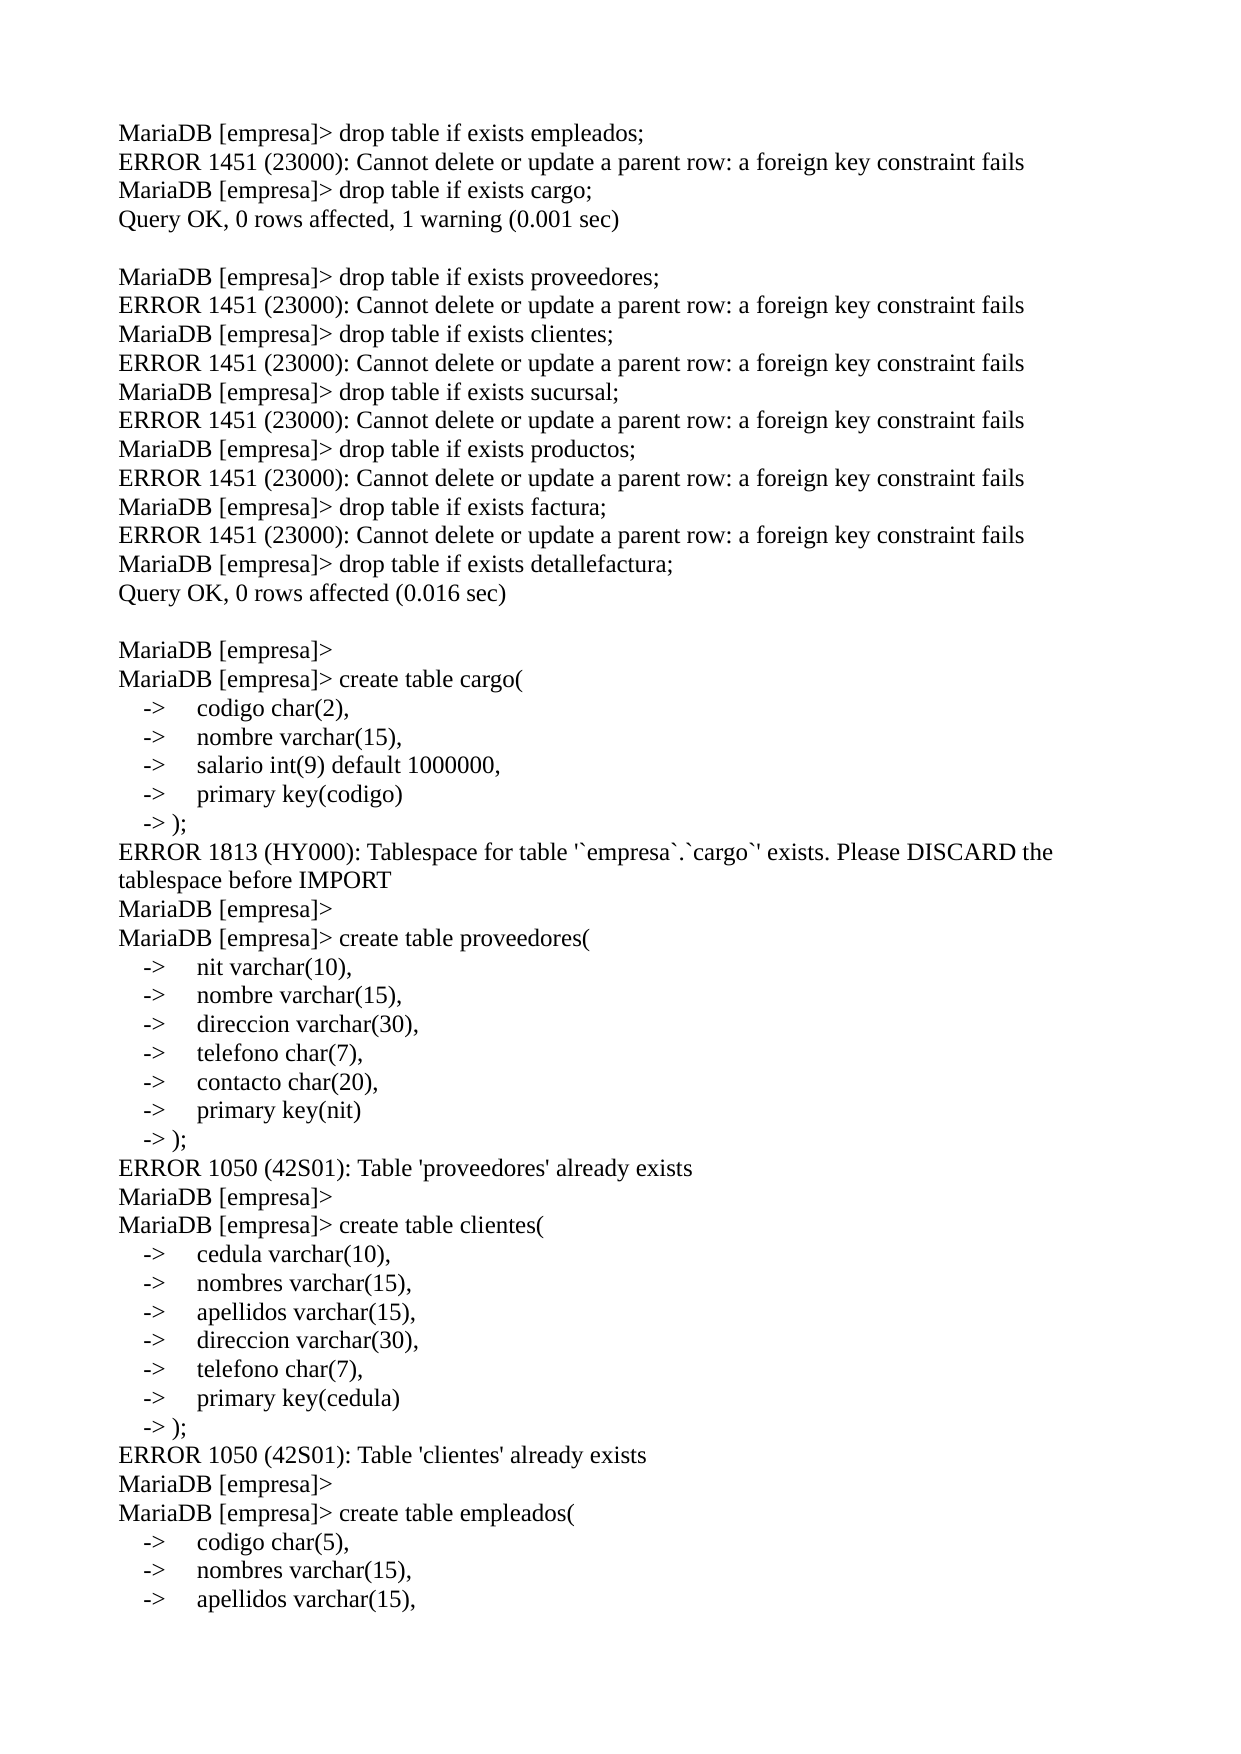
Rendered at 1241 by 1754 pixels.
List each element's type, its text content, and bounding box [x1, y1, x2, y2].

text -> nombres varchar(15), [118, 1556, 1122, 1584]
text -> ); [118, 808, 1122, 837]
text MariaDB [empresa]> [118, 1469, 1122, 1498]
text MariaDB [empresa]> drop table if exists proveedores; [118, 262, 1122, 291]
text ERROR 1813 (HY000): Tablespace for table '`empresa`.`cargo`' exists. Please DISCARD the tablespace before IMPORT [118, 837, 1122, 894]
text ERROR 1451 (23000): Cannot delete or update a parent row: a foreign key constraint fails [118, 463, 1122, 492]
text -> nit varchar(10), [118, 952, 1122, 981]
text ERROR 1451 (23000): Cannot delete or update a parent row: a foreign key constraint fails [118, 406, 1122, 434]
text -> codigo char(5), [118, 1527, 1122, 1556]
text -> nombre varchar(15), [118, 722, 1122, 751]
text MariaDB [empresa]> drop table if exists productos; [118, 434, 1122, 463]
text -> nombres varchar(15), [118, 1268, 1122, 1297]
text MariaDB [empresa]> drop table if exists factura; [118, 492, 1122, 521]
text -> direccion varchar(30), [118, 1326, 1122, 1354]
text -> primary key(nit) [118, 1096, 1122, 1124]
text MariaDB [empresa]> [118, 1182, 1122, 1211]
text ERROR 1451 (23000): Cannot delete or update a parent row: a foreign key constraint fails [118, 348, 1122, 377]
text -> salario int(9) default 1000000, [118, 751, 1122, 779]
text ERROR 1451 (23000): Cannot delete or update a parent row: a foreign key constraint fails [118, 147, 1122, 176]
text -> telefono char(7), [118, 1038, 1122, 1067]
text ERROR 1050 (42S01): Table 'clientes' already exists [118, 1441, 1122, 1469]
text MariaDB [empresa]> create table empleados( [118, 1498, 1122, 1527]
text MariaDB [empresa]> create table proveedores( [118, 923, 1122, 952]
text MariaDB [empresa]> [118, 636, 1122, 664]
text ERROR 1050 (42S01): Table 'proveedores' already exists [118, 1153, 1122, 1182]
text -> apellidos varchar(15), [118, 1297, 1122, 1326]
text -> primary key(cedula) [118, 1383, 1122, 1412]
text -> nombre varchar(15), [118, 981, 1122, 1009]
text -> primary key(codigo) [118, 779, 1122, 808]
text MariaDB [empresa]> drop table if exists clientes; [118, 319, 1122, 348]
text MariaDB [empresa]> drop table if exists sucursal; [118, 377, 1122, 406]
text -> ); [118, 1412, 1122, 1441]
text ERROR 1451 (23000): Cannot delete or update a parent row: a foreign key constraint fails [118, 521, 1122, 549]
text MariaDB [empresa]> drop table if exists empleados; [118, 118, 1122, 147]
text Query OK, 0 rows affected, 1 warning (0.001 sec) [118, 204, 1122, 233]
text ERROR 1451 (23000): Cannot delete or update a parent row: a foreign key constraint fails [118, 291, 1122, 319]
text MariaDB [empresa]> drop table if exists detallefactura; [118, 549, 1122, 578]
text MariaDB [empresa]> create table clientes( [118, 1211, 1122, 1239]
text -> apellidos varchar(15), [118, 1584, 1122, 1613]
text -> contacto char(20), [118, 1067, 1122, 1096]
text -> ); [118, 1124, 1122, 1153]
text Query OK, 0 rows affected (0.016 sec) [118, 578, 1122, 607]
text MariaDB [empresa]> create table cargo( [118, 664, 1122, 693]
text MariaDB [empresa]> drop table if exists cargo; [118, 176, 1122, 204]
text -> direccion varchar(30), [118, 1009, 1122, 1038]
text -> codigo char(2), [118, 693, 1122, 722]
text -> cedula varchar(10), [118, 1239, 1122, 1268]
text MariaDB [empresa]> [118, 894, 1122, 923]
text -> telefono char(7), [118, 1354, 1122, 1383]
